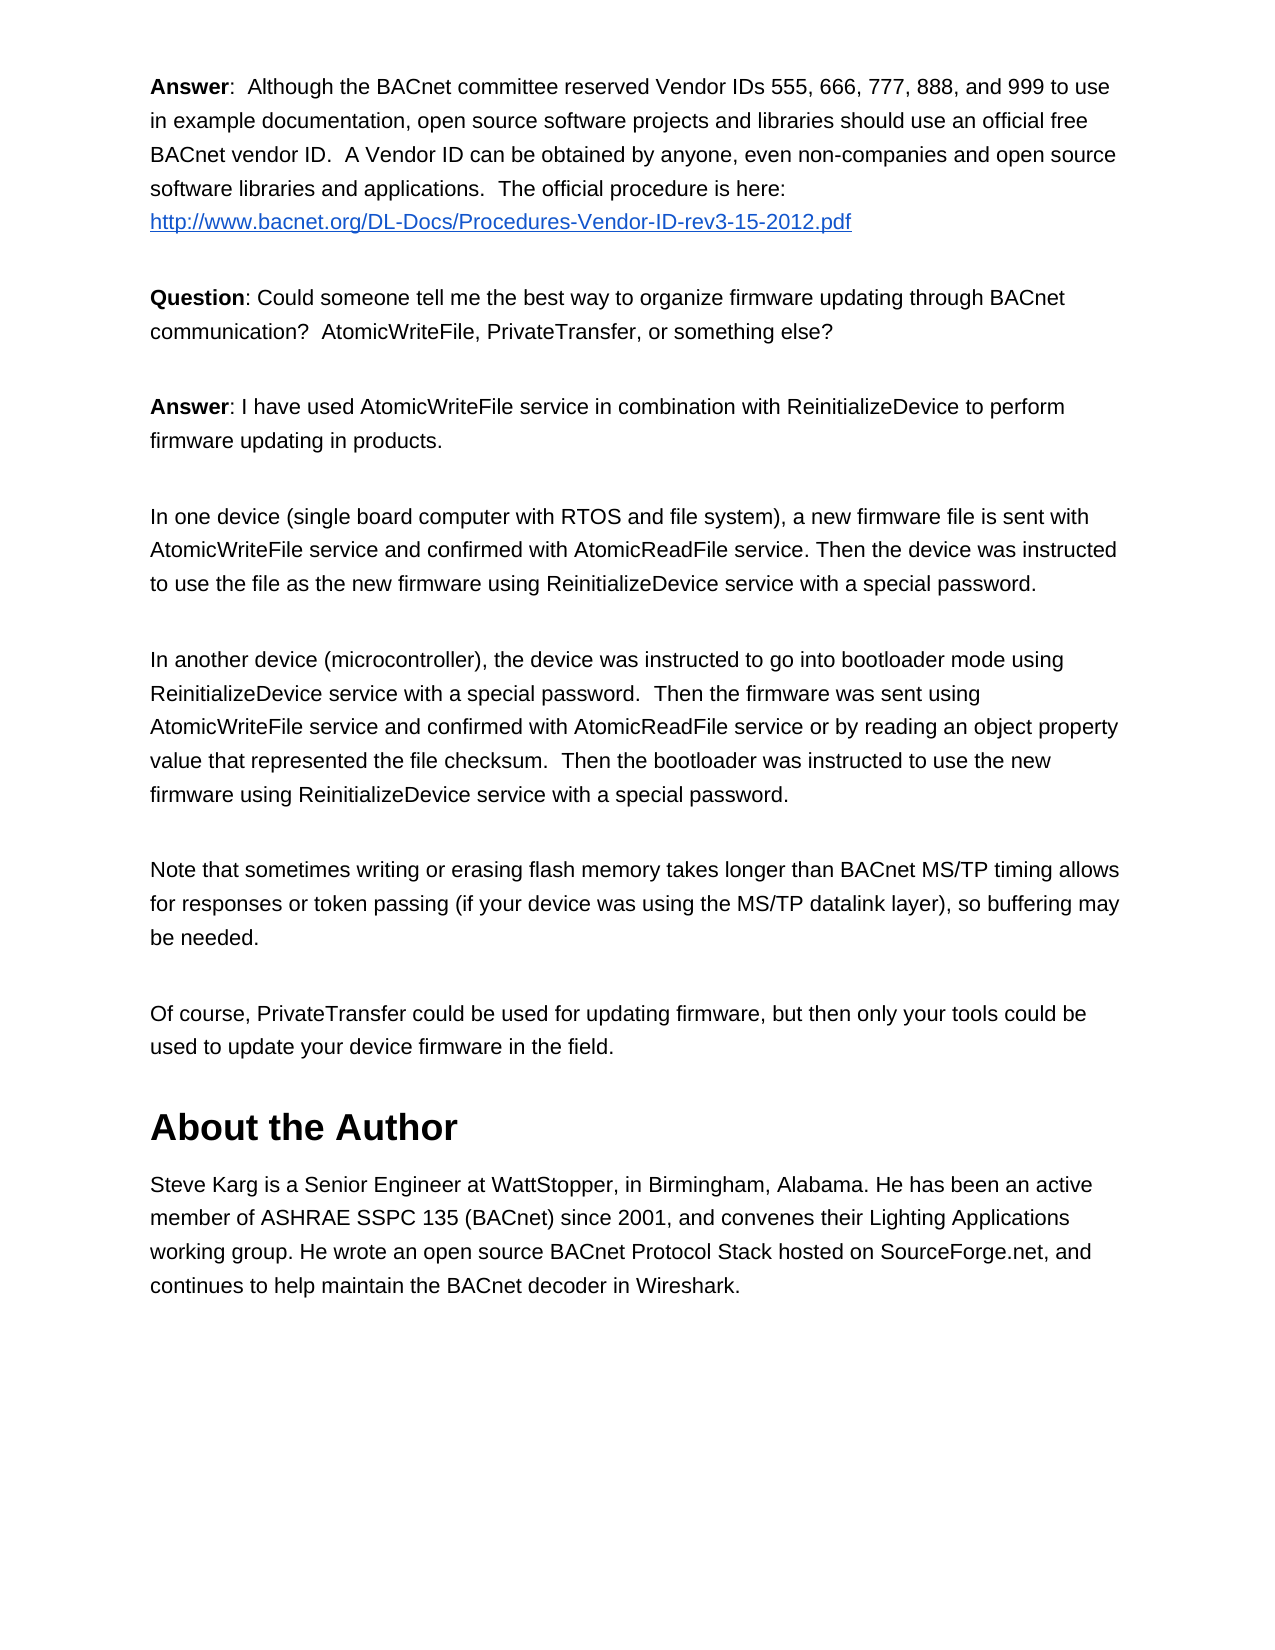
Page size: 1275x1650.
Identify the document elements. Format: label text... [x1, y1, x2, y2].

text In another device (microcontroller), the device was instructed to go into bootloader mode using ReinitializeDevice service with a special password. Then the firmware was sent using AtomicWriteFile service and confirmed with AtomicReadFile service or by reading an object property value that represented the file checksum. Then the bootloader was instructed to use the new firmware using ReinitializeDevice service with a special password. [150, 647, 1125, 807]
text Question: Could someone tell me the best way to organize firmware updating through BACnet communication? AtomicWriteFile, PrivateTransfer, or something else? [150, 286, 1125, 344]
text Answer: I have used AtomicWriteFile service in combination with ReinitializeDevice to perform firmware updating in products. [150, 395, 1125, 453]
text Note that sometimes writing or erasing flash memory takes longer than BACnet MS/TP timing allows for responses or token passing (if your device was using the MS/TP datalink layer), so buffering may be needed. [150, 858, 1125, 950]
text Of course, PrivateTransfer could be used for updating firmware, but then only your tools could be used to update your device firmware in the field. [150, 1001, 1125, 1059]
subtitle About the Author [150, 1106, 1125, 1148]
text Steve Karg is a Senior Engineer at WattStopper, in Birmingham, Alabama. He has been an active member of ASHRAE SSPC 135 (BACnet) since 2001, and convenes their Lighting Applications working group. He wrote an open source BACnet Protocol Stack hosted on SourceForge.net, and continues to help maintain the BACnet decoder in Wireshark. [150, 1172, 1125, 1298]
text In one device (single board computer with RTOS and file system), a new firmware file is sent with AtomicWriteFile service and confirmed with AtomicReadFile service. Then the device was instructed to use the file as the new firmware using ReinitializeDevice service with a special password. [150, 504, 1125, 596]
text Answer: Although the BACnet committee reserved Vendor IDs 555, 666, 777, 888, and 999 to use in example documentation, open source software projects and libraries should use an official free BACnet vendor ID. A Vendor ID can be obtained by anyone, even non-companies and open source software libraries and applications. The official procedure is here: [150, 75, 1125, 201]
text http://www.bacnet.org/DL-Docs/Procedures-Vendor-ID-rev3-15-2012.pdf [150, 210, 1125, 234]
